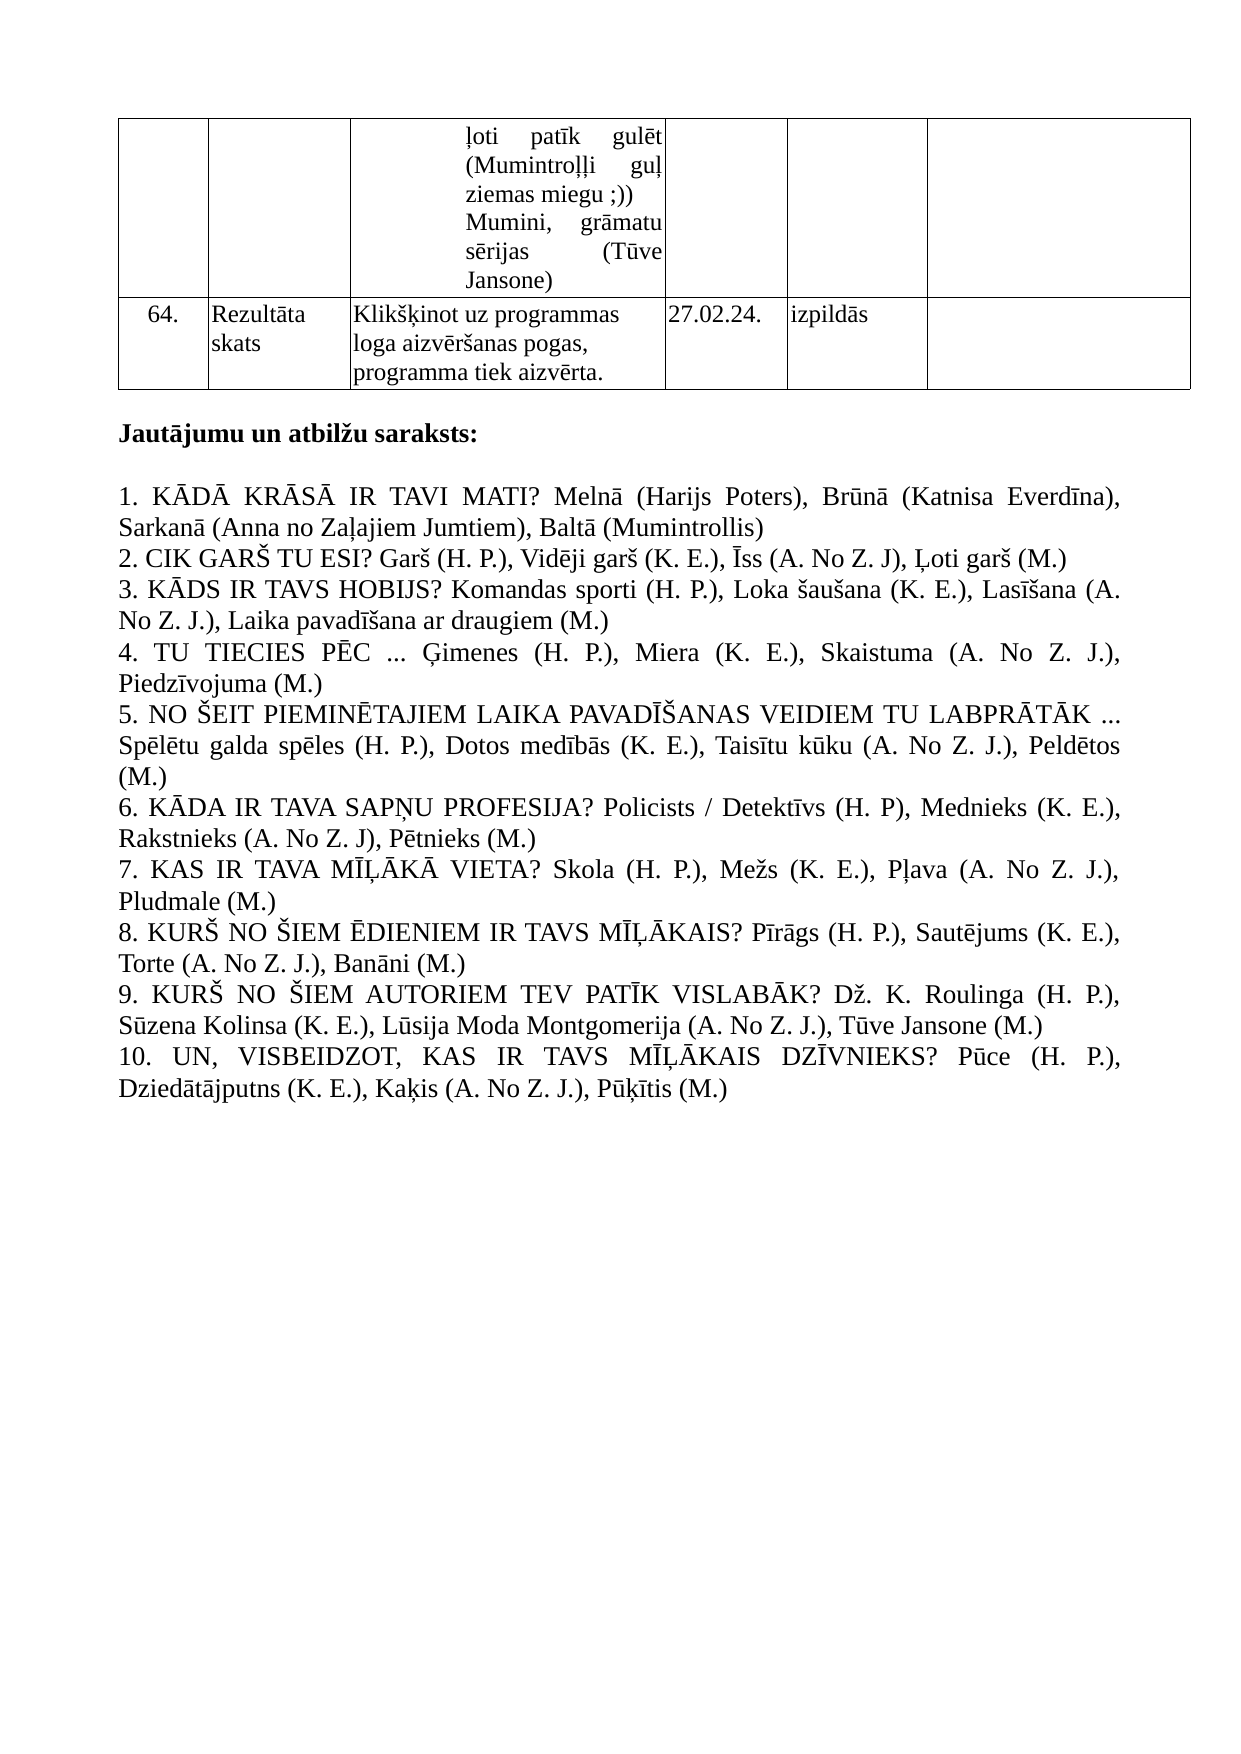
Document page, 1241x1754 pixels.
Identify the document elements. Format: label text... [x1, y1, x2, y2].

table_cell [788, 119, 927, 297]
table_cell [928, 119, 1190, 297]
table_cell [119, 119, 208, 297]
text 6. KĀDA IR TAVA SAPŅU PROFESIJA? Policists / Detektīvs (H. P), Mednieks (K. E.), Rakstnieks (A. No Z. J), Pētnieks (M.) [118, 791, 1122, 854]
text 3. KĀDS IR TAVS HOBIJS? Komandas sporti (H. P.), Loka šaušana (K. E.), Lasīšana (A. No Z. J.), Laika pavadīšana ar draugiem (M.) [118, 573, 1122, 636]
table_cell 27.02.24. [666, 298, 787, 389]
table_cell [209, 119, 350, 297]
table_cell izpildās [788, 298, 927, 389]
text Jautājumu un atbilžu saraksts: [118, 418, 1122, 449]
text 2. CIK GARŠ TU ESI? Garš (H. P.), Vidēji garš (K. E.), Īss (A. No Z. J), Ļoti garš (M.) [118, 542, 1122, 573]
table_cell ļoti patīk gulēt (Mumintroļļi guļ ziemas miegu ;)) 🌊 Mumini, grāmatu sērijas (Tūve Jansone) [351, 119, 665, 297]
table_cell [666, 119, 787, 297]
text 10. UN, VISBEIDZOT, KAS IR TAVS MĪĻĀKAIS DZĪVNIEKS? Pūce (H. P.), Dziedātājputns (K. E.), Kaķis (A. No Z. J.), Pūķītis (M.) [118, 1041, 1122, 1103]
table_cell [928, 298, 1190, 389]
table_cell Rezultāta skats [209, 298, 350, 389]
text 8. KURŠ NO ŠIEM ĒDIENIEM IR TAVS MĪĻĀKAIS? Pīrāgs (H. P.), Sautējums (K. E.), Torte (A. No Z. J.), Banāni (M.) [118, 916, 1122, 978]
table_cell Klikšķinot uz programmas loga aizvēršanas pogas, programma tiek aizvērta. [351, 298, 665, 389]
text 4. TU TIECIES PĒC ... Ģimenes (H. P.), Miera (K. E.), Skaistuma (A. No Z. J.), Piedzīvojuma (M.) [118, 636, 1122, 698]
table_cell 64. [119, 298, 208, 389]
text 5. NO ŠEIT PIEMINĒTAJIEM LAIKA PAVADĪŠANAS VEIDIEM TU LABPRĀTĀK ... Spēlētu galda spēles (H. P.), Dotos medībās (K. E.), Taisītu kūku (A. No Z. J.), Peldētos (M.) [118, 698, 1122, 791]
text 7. KAS IR TAVA MĪĻĀKĀ VIETA? Skola (H. P.), Mežs (K. E.), Pļava (A. No Z. J.), Pludmale (M.) [118, 854, 1122, 916]
text 1. KĀDĀ KRĀSĀ IR TAVI MATI? Melnā (Harijs Poters), Brūnā (Katnisa Everdīna), Sarkanā (Anna no Zaļajiem Jumtiem), Baltā (Mumintrollis) [118, 480, 1122, 542]
text 9. KURŠ NO ŠIEM AUTORIEM TEV PATĪK VISLABĀK? Dž. K. Roulinga (H. P.), Sūzena Kolinsa (K. E.), Lūsija Moda Montgomerija (A. No Z. J.), Tūve Jansone (M.) [118, 978, 1122, 1041]
